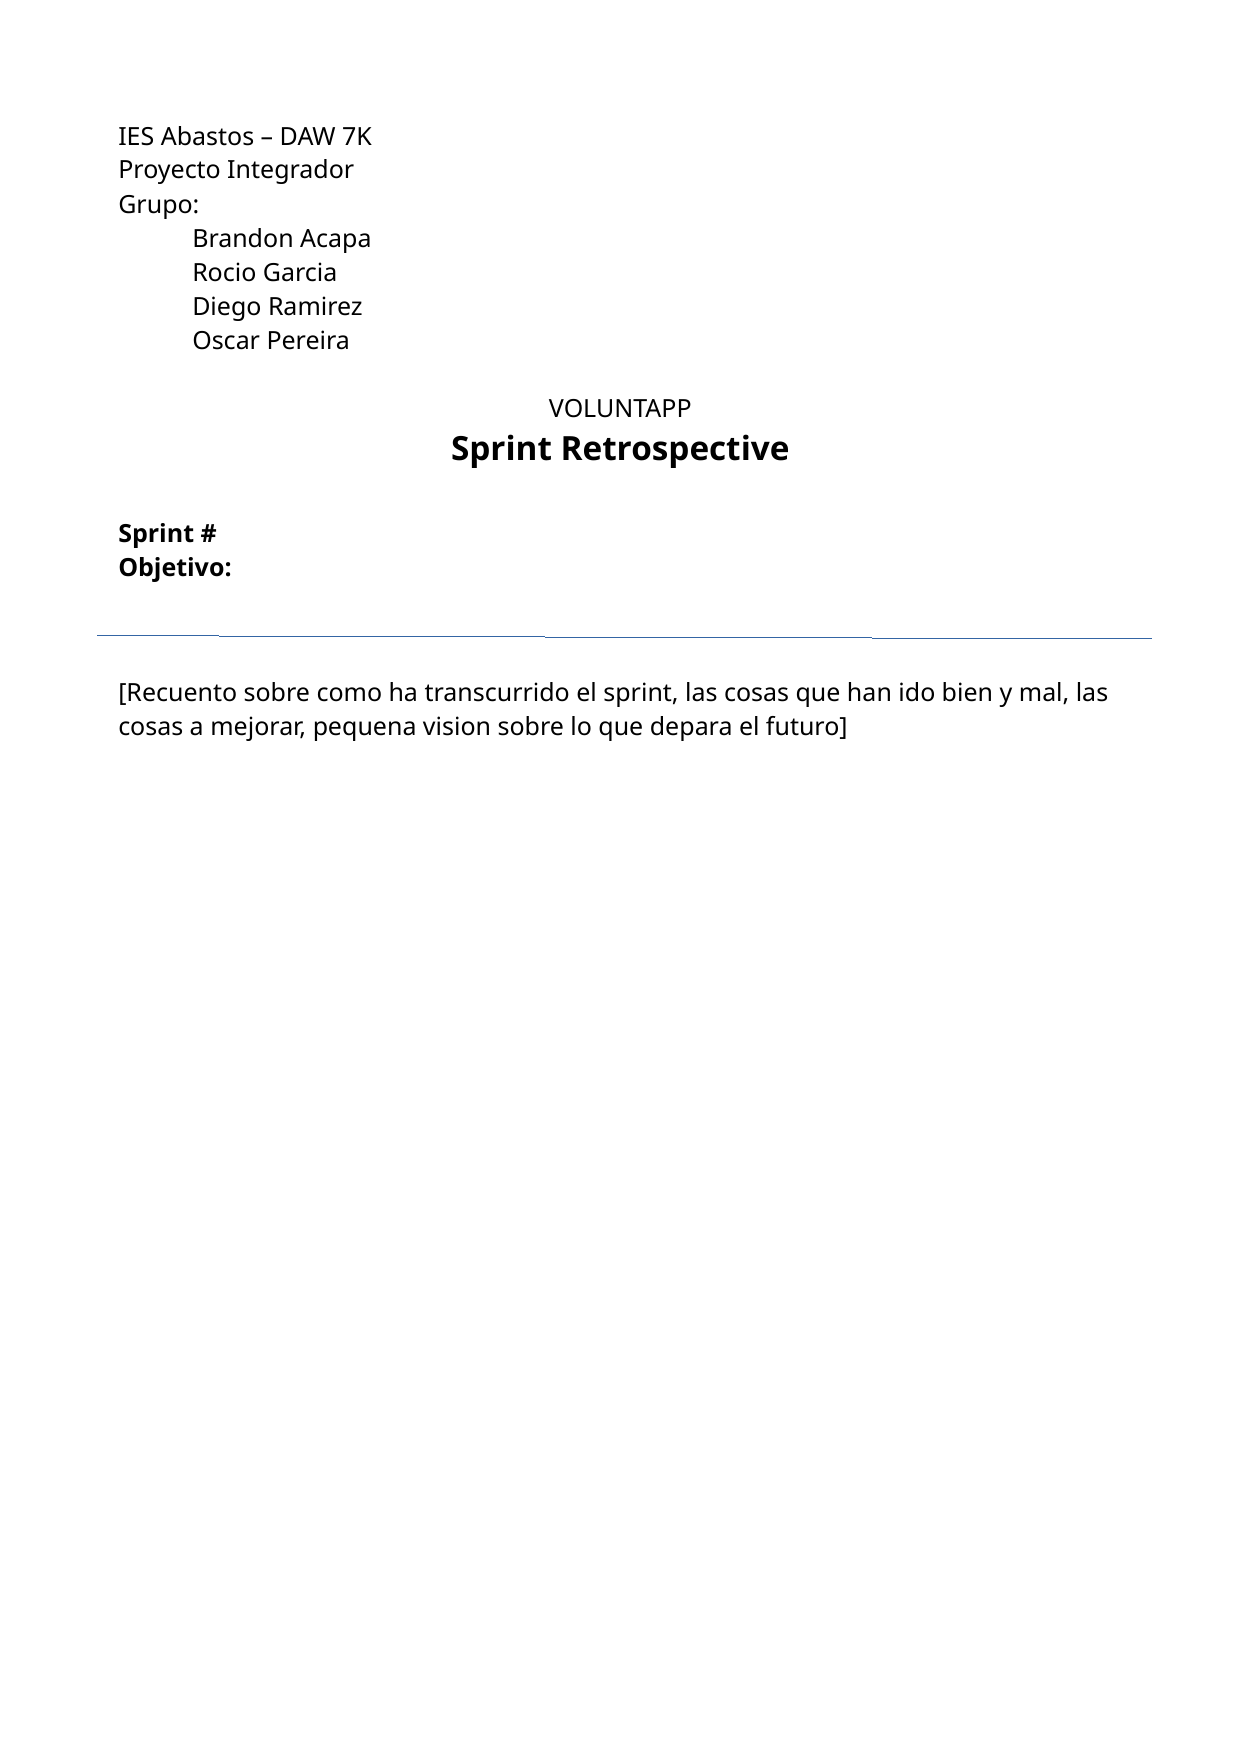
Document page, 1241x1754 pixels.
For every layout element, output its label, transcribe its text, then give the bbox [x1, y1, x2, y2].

text Sprint Retrospective [118, 425, 1122, 470]
text Proyecto Integrador [118, 152, 1122, 186]
text [Recuento sobre como ha transcurrido el sprint, las cosas que han ido bien y mal, las cosas a mejorar, pequena vision sobre lo que depara el futuro] [118, 674, 1122, 743]
text Brandon Acapa [118, 220, 1122, 254]
text Oscar Pereira [118, 322, 1122, 357]
text Sprint # [118, 516, 1122, 549]
text Grupo: [118, 186, 1122, 220]
text Rocio Garcia [118, 254, 1122, 288]
text IES Abastos – DAW 7K [118, 118, 1122, 152]
text VOLUNTAPP [118, 391, 1122, 425]
text Diego Ramirez [118, 288, 1122, 322]
text Objetivo: [118, 549, 1122, 584]
